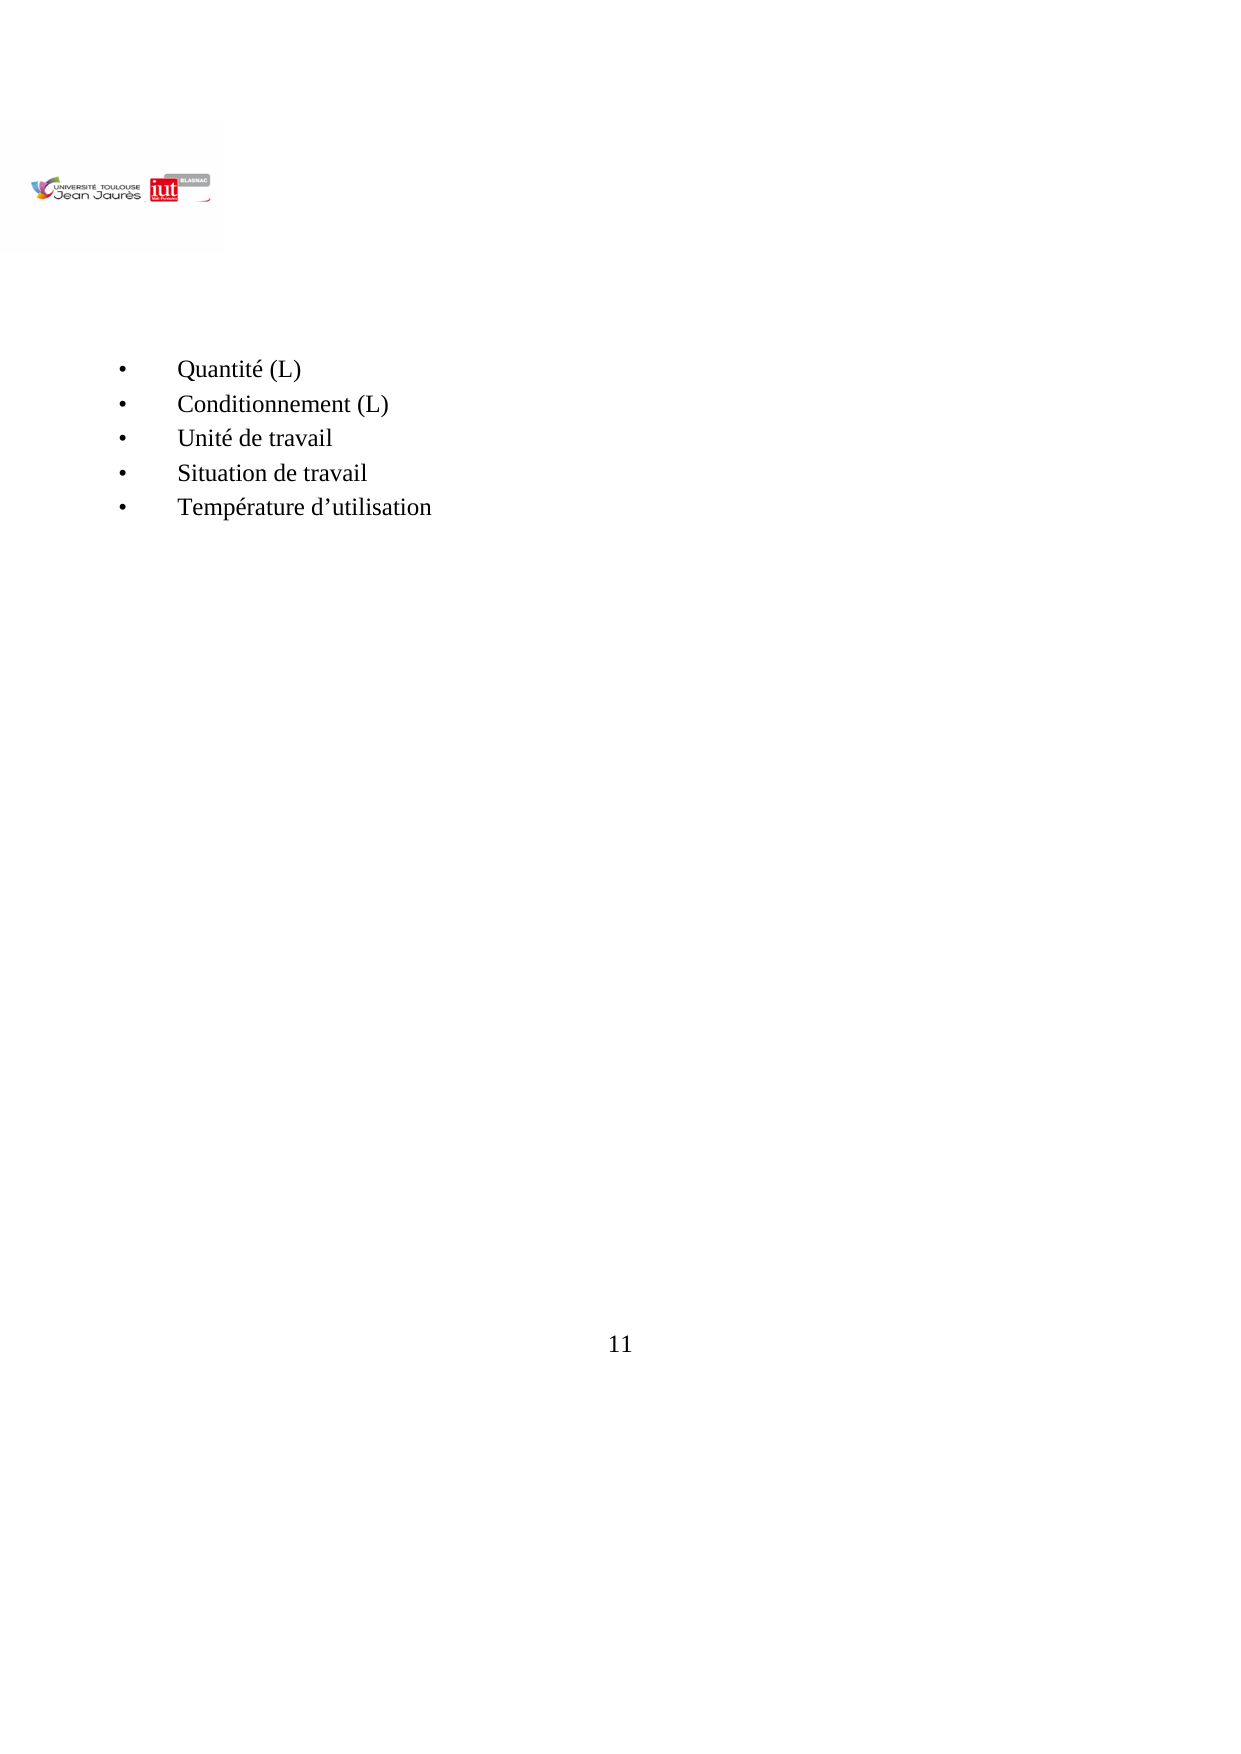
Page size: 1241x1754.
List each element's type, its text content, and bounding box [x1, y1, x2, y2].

list Unité de travail [118, 423, 1122, 452]
picture [0, 121, 226, 254]
list Situation de travail [118, 458, 1122, 487]
list Température d’utilisation [118, 492, 1122, 521]
list Conditionnement (L) [118, 389, 1122, 418]
list Quantité (L) [118, 354, 1122, 383]
